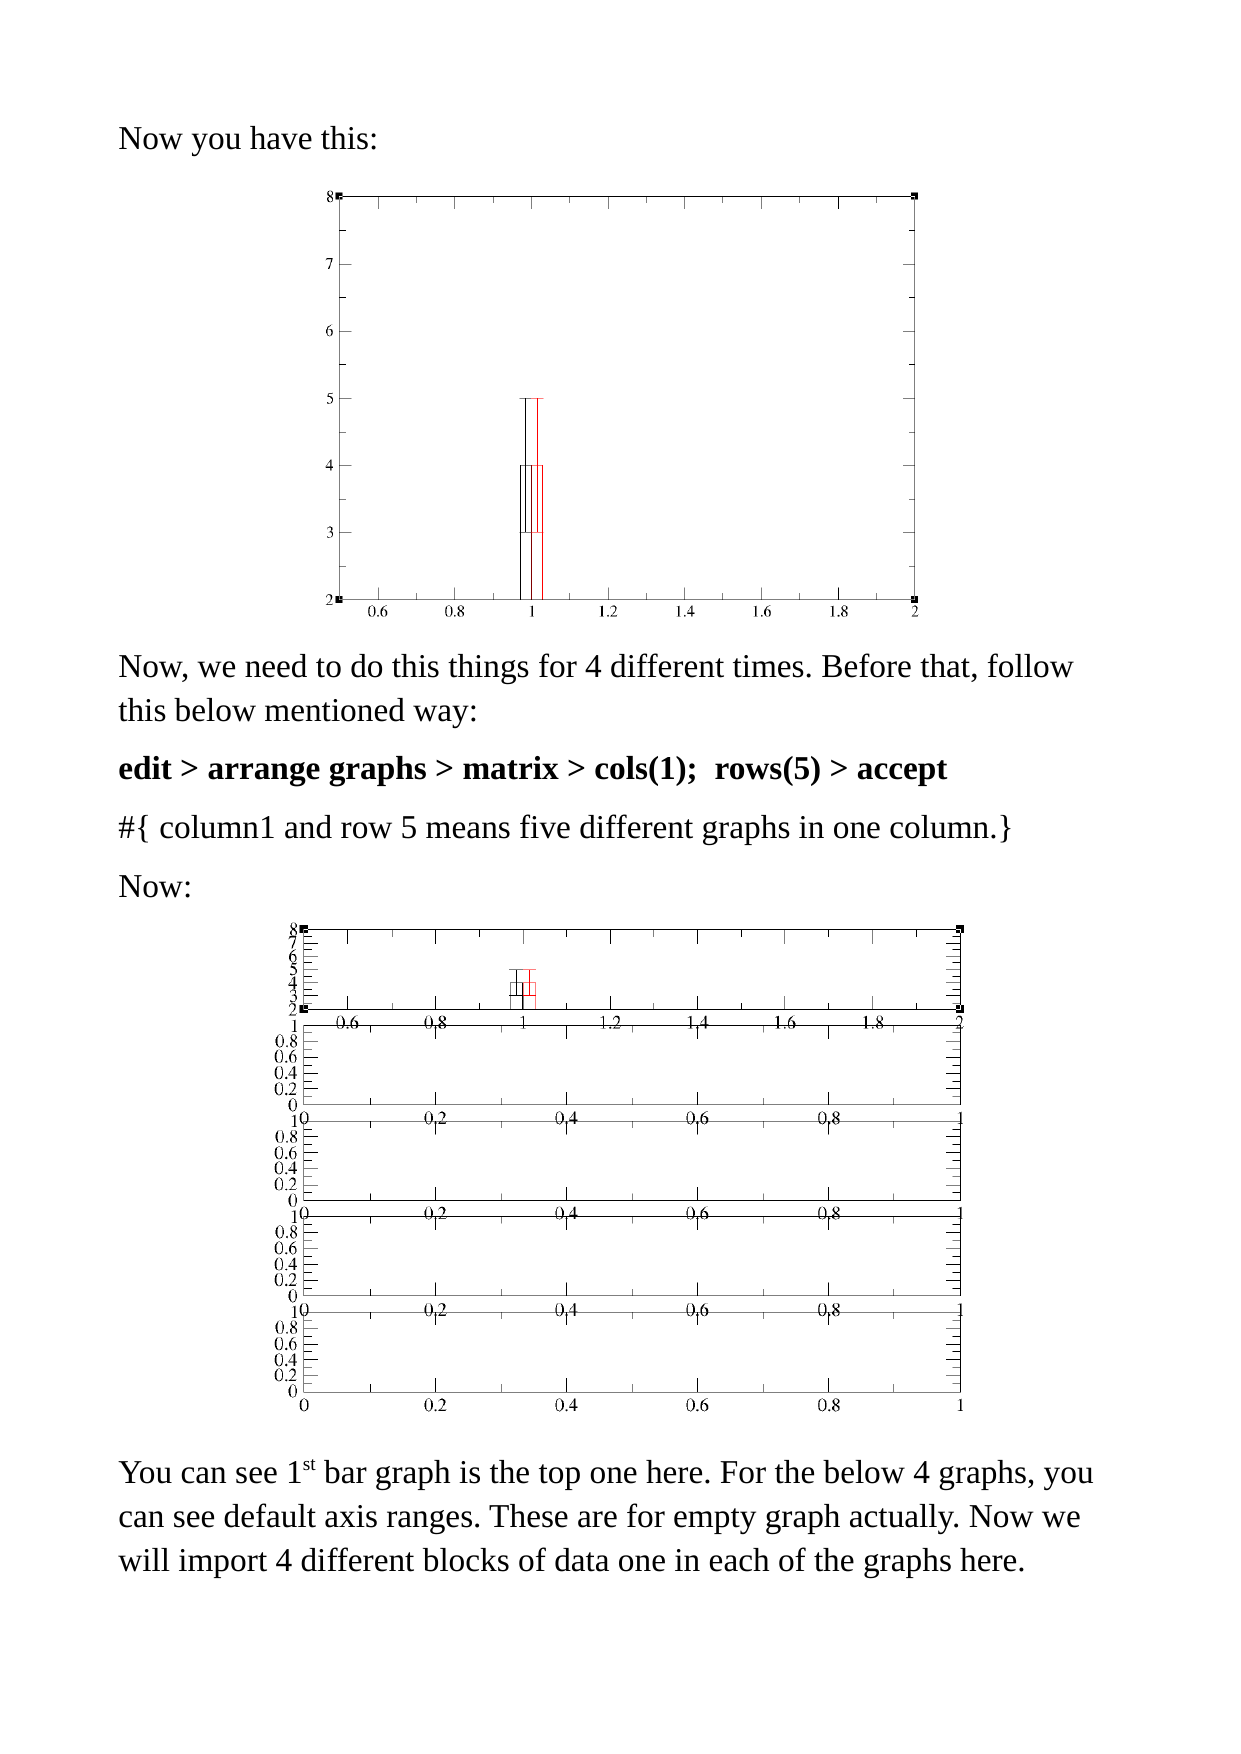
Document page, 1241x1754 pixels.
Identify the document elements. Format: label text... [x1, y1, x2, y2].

text #{ column1 and row 5 means five different graphs in one column.} [118, 807, 1122, 846]
picture [266, 906, 974, 1422]
text edit > arrange graphs > matrix > cols(1); rows(5) > accept [118, 749, 1122, 787]
text Now: [118, 866, 1122, 904]
text You can see 1st bar graph is the top one here. For the below 4 graphs, you can see default axis ranges. These are for empty graph actually. Now we will import 4 different blocks of data one in each of the graphs here. [118, 1452, 1122, 1579]
picture [317, 176, 924, 626]
text Now, we need to do this things for 4 different times. Before that, follow this below mentioned way: [118, 646, 1122, 728]
text Now you have this: [118, 118, 1122, 156]
